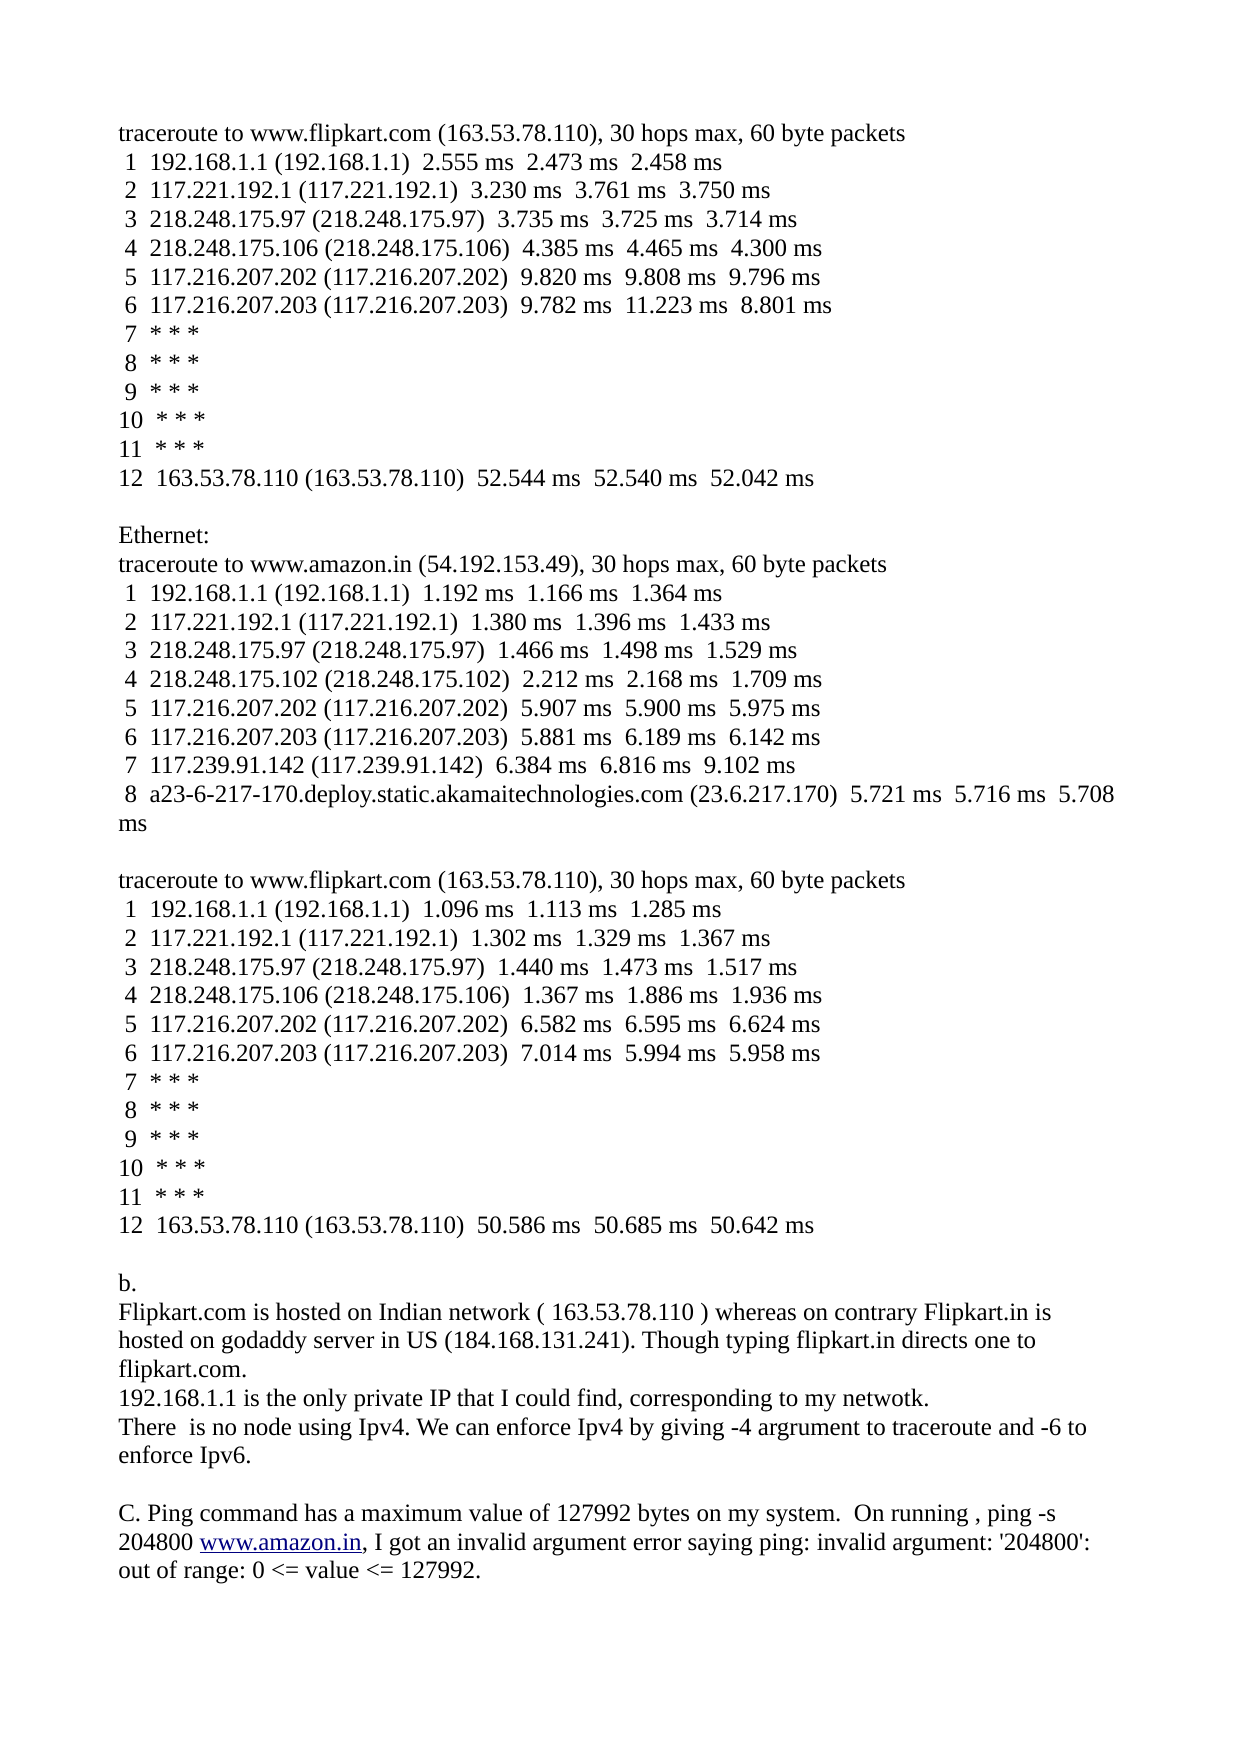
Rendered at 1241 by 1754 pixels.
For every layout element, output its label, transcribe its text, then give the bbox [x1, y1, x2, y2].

text 6 117.216.207.203 (117.216.207.203) 7.014 ms 5.994 ms 5.958 ms [118, 1038, 1122, 1067]
text Flipkart.com is hosted on Indian network ( 163.53.78.110 ) whereas on contrary Flipkart.in is hosted on godaddy server in US (184.168.131.241). Though typing flipkart.in directs one to flipkart.com. [118, 1297, 1122, 1383]
text 8 * * * [118, 348, 1122, 377]
text 10 * * * [118, 406, 1122, 434]
text 9 * * * [118, 377, 1122, 406]
text traceroute to www.amazon.in (54.192.153.49), 30 hops max, 60 byte packets [118, 549, 1122, 578]
text 7 * * * [118, 319, 1122, 348]
text 2 117.221.192.1 (117.221.192.1) 3.230 ms 3.761 ms 3.750 ms [118, 176, 1122, 204]
text 7 117.239.91.142 (117.239.91.142) 6.384 ms 6.816 ms 9.102 ms [118, 751, 1122, 779]
text 12 163.53.78.110 (163.53.78.110) 52.544 ms 52.540 ms 52.042 ms [118, 463, 1122, 492]
text 3 218.248.175.97 (218.248.175.97) 1.466 ms 1.498 ms 1.529 ms [118, 636, 1122, 664]
text There is no node using Ipv4. We can enforce Ipv4 by giving -4 argrument to traceroute and -6 to enforce Ipv6. [118, 1412, 1122, 1469]
text traceroute to www.flipkart.com (163.53.78.110), 30 hops max, 60 byte packets [118, 866, 1122, 894]
text C. Ping command has a maximum value of 127992 bytes on my system. On running , ping -s 204800 www.amazon.in, I got an invalid argument error saying ping: invalid argument: '204800': out of range: 0 <= value <= 127992. [118, 1498, 1122, 1584]
text 10 * * * [118, 1153, 1122, 1182]
text 8 a23-6-217-170.deploy.static.akamaitechnologies.com (23.6.217.170) 5.721 ms 5.716 ms 5.708 ms [118, 779, 1122, 837]
text 6 117.216.207.203 (117.216.207.203) 5.881 ms 6.189 ms 6.142 ms [118, 722, 1122, 751]
text 3 218.248.175.97 (218.248.175.97) 3.735 ms 3.725 ms 3.714 ms [118, 204, 1122, 233]
text b. [118, 1268, 1122, 1297]
text 8 * * * [118, 1096, 1122, 1124]
text 7 * * * [118, 1067, 1122, 1096]
text 5 117.216.207.202 (117.216.207.202) 6.582 ms 6.595 ms 6.624 ms [118, 1009, 1122, 1038]
text 4 218.248.175.102 (218.248.175.102) 2.212 ms 2.168 ms 1.709 ms [118, 664, 1122, 693]
text 4 218.248.175.106 (218.248.175.106) 1.367 ms 1.886 ms 1.936 ms [118, 981, 1122, 1009]
text 4 218.248.175.106 (218.248.175.106) 4.385 ms 4.465 ms 4.300 ms [118, 233, 1122, 262]
text 192.168.1.1 is the only private IP that I could find, corresponding to my netwotk. [118, 1383, 1122, 1412]
text 1 192.168.1.1 (192.168.1.1) 1.192 ms 1.166 ms 1.364 ms [118, 578, 1122, 607]
text 6 117.216.207.203 (117.216.207.203) 9.782 ms 11.223 ms 8.801 ms [118, 291, 1122, 319]
text 11 * * * [118, 1182, 1122, 1211]
text 1 192.168.1.1 (192.168.1.1) 2.555 ms 2.473 ms 2.458 ms [118, 147, 1122, 176]
text 3 218.248.175.97 (218.248.175.97) 1.440 ms 1.473 ms 1.517 ms [118, 952, 1122, 981]
text 1 192.168.1.1 (192.168.1.1) 1.096 ms 1.113 ms 1.285 ms [118, 894, 1122, 923]
text 2 117.221.192.1 (117.221.192.1) 1.380 ms 1.396 ms 1.433 ms [118, 607, 1122, 636]
text 9 * * * [118, 1124, 1122, 1153]
text 5 117.216.207.202 (117.216.207.202) 5.907 ms 5.900 ms 5.975 ms [118, 693, 1122, 722]
text Ethernet: [118, 521, 1122, 549]
text 5 117.216.207.202 (117.216.207.202) 9.820 ms 9.808 ms 9.796 ms [118, 262, 1122, 291]
text traceroute to www.flipkart.com (163.53.78.110), 30 hops max, 60 byte packets [118, 118, 1122, 147]
text 12 163.53.78.110 (163.53.78.110) 50.586 ms 50.685 ms 50.642 ms [118, 1211, 1122, 1239]
text 11 * * * [118, 434, 1122, 463]
text 2 117.221.192.1 (117.221.192.1) 1.302 ms 1.329 ms 1.367 ms [118, 923, 1122, 952]
